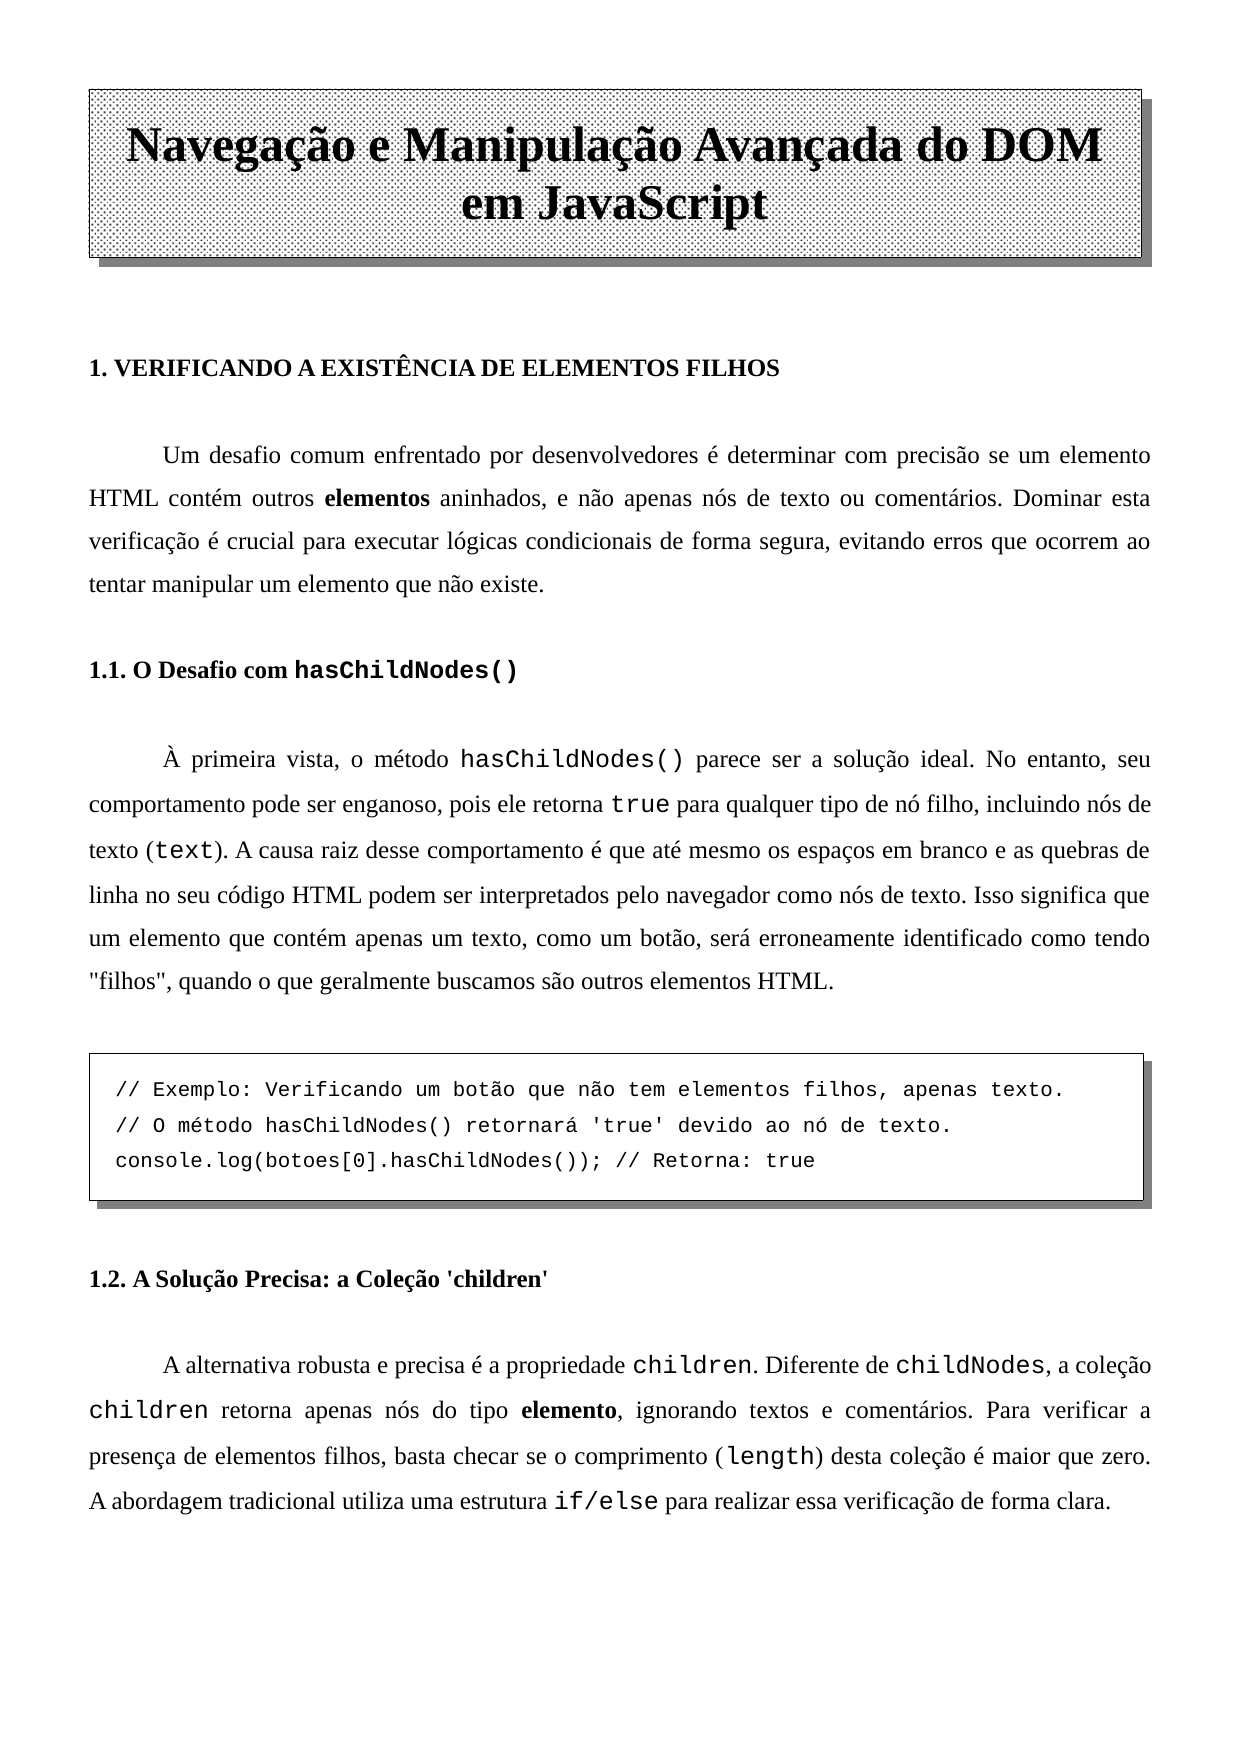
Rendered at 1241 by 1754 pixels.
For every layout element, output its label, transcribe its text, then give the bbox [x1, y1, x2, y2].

text console.log(botoes[0].hasChildNodes()); // Retorna: true [90, 1123, 1143, 1200]
text À primeira vista, o método hasChildNodes() parece ser a solução ideal. No entanto, seu comportamento pode ser enganoso, pois ele retorna true para qualquer tipo de nó filho, incluindo nós de texto (text). A causa raiz desse comportamento é que até mesmo os espaços em branco e as quebras de linha no seu código HTML podem ser interpretados pelo navegador como nós de texto. Isso significa que um elemento que contém apenas um texto, como um botão, será erroneamente identificado como tendo "filhos", quando o que geralmente buscamos são outros elementos HTML. [88, 744, 1152, 995]
subtitle O Desafio com hasChildNodes() [88, 655, 1152, 686]
subtitle Verificando a Existência de Elementos Filhos [88, 353, 1152, 382]
title Navegação e Manipulação Avançada do DOM em JavaScript [90, 90, 1141, 257]
text A alternativa robusta e precisa é a propriedade children. Diferente de childNodes, a coleção children retorna apenas nós do tipo elemento, ignorando textos e comentários. Para verificar a presença de elementos filhos, basta checar se o comprimento (length) desta coleção é maior que zero. A abordagem tradicional utiliza uma estrutura if/else para realizar essa verificação de forma clara. [88, 1350, 1152, 1517]
subtitle A Solução Precisa: a Coleção 'children' [88, 1264, 1152, 1293]
text // Exemplo: Verificando um botão que não tem elementos filhos, apenas texto. [90, 1054, 1143, 1088]
text Um desafio comum enfrentado por desenvolvedores é determinar com precisão se um elemento HTML contém outros elementos aninhados, e não apenas nós de texto ou comentários. Dominar esta verificação é crucial para executar lógicas condicionais de forma segura, evitando erros que ocorrem ao tentar manipular um elemento que não existe. [88, 440, 1152, 598]
text // O método hasChildNodes() retornará 'true' devido ao nó de texto. [90, 1088, 1143, 1123]
